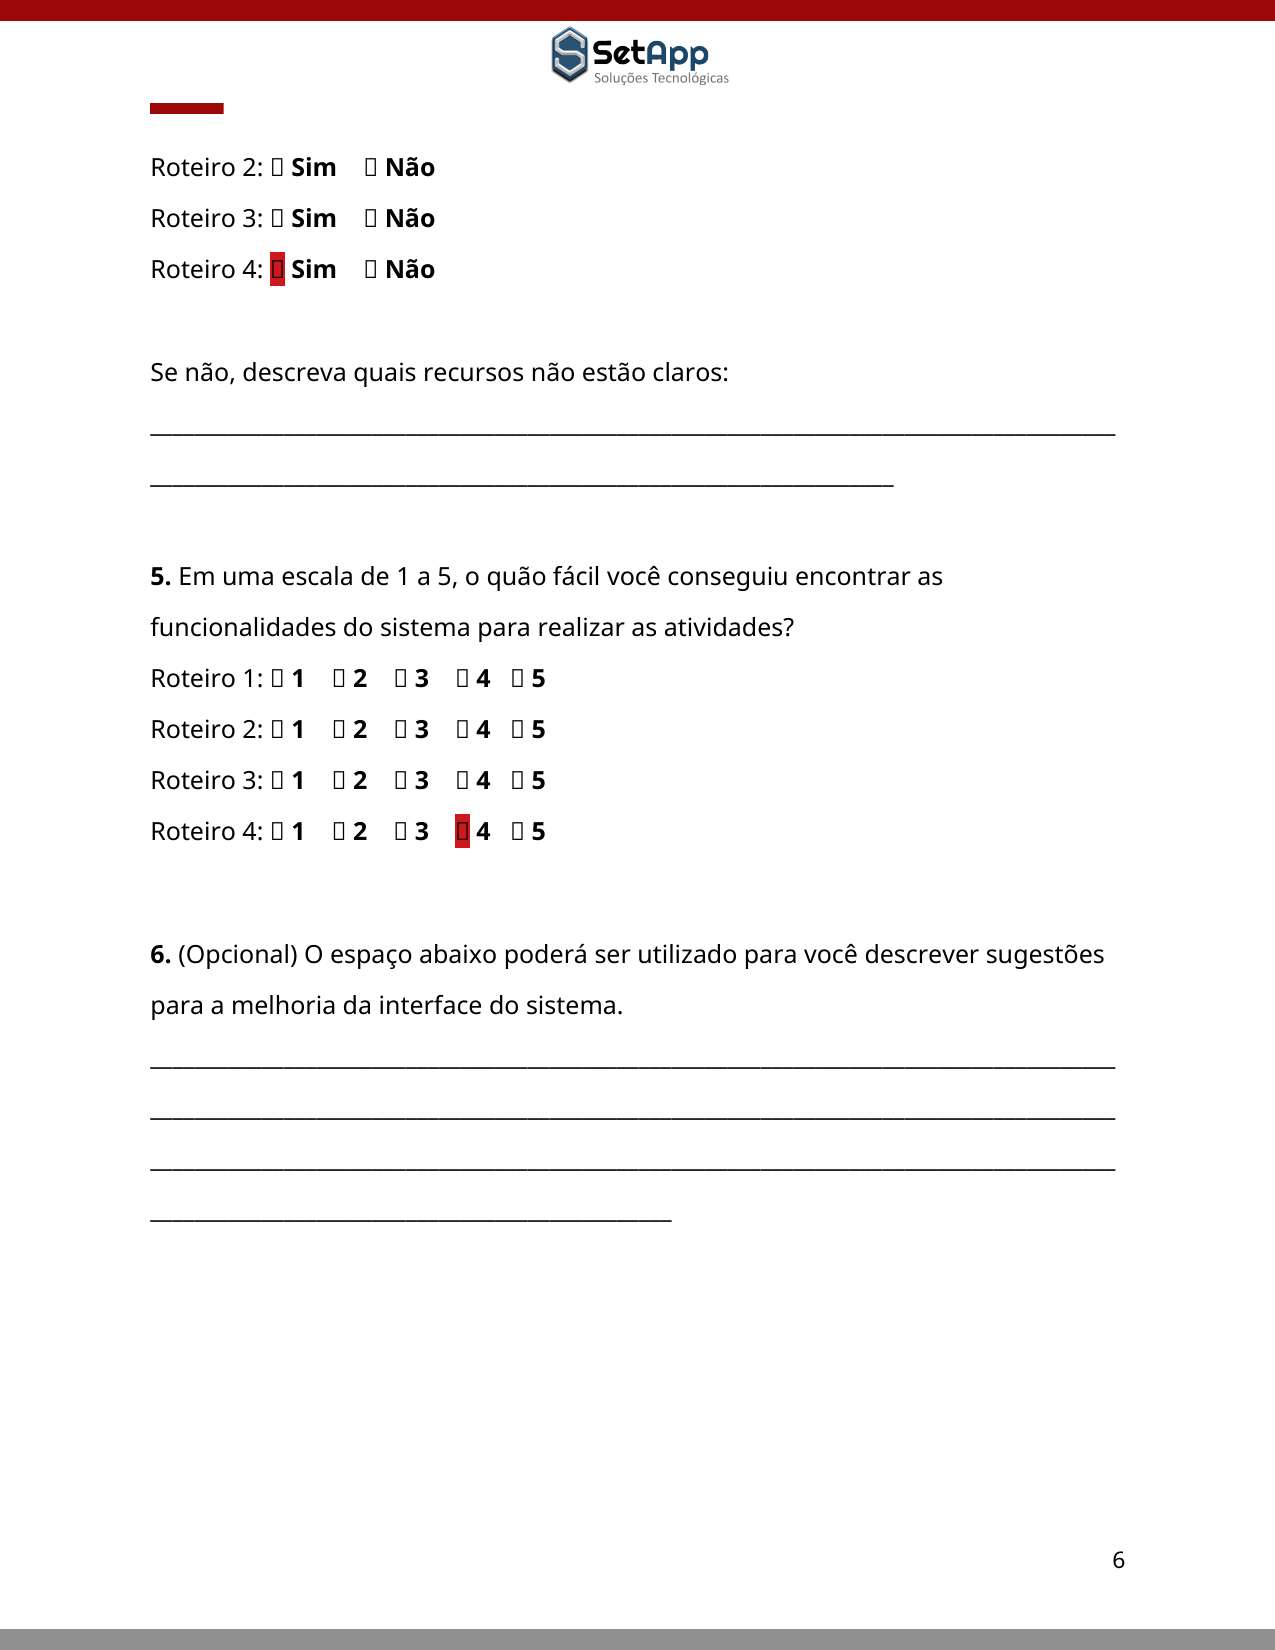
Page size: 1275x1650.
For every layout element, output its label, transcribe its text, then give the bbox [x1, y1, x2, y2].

list 6. (Opcional) O espaço abaixo poderá ser utilizado para você descrever sugestões para a melhoria da interface do sistema. ____________________________________________________________________________________________________________________________________________________________________________________________________________________________________________________________________________________________________________________ [150, 885, 1125, 1226]
list Roteiro 2:  Sim  Não Roteiro 3:  Sim  Não Roteiro 4:  Sim  Não Se não, descreva quais recursos não estão claros: __________________________________________________________________________________________________________________________________________________________ 5. Em uma escala de 1 a 5, o quão fácil você conseguiu encontrar as funcionalidades do sistema para realizar as atividades? Roteiro 1:  1  2  3  4  5 Roteiro 2:  1  2  3  4  5 Roteiro 3:  1  2  3  4  5 Roteiro 4:  1  2  3  4  5 [150, 150, 1125, 848]
picture [0, 0, 1275, 21]
picture [150, 103, 224, 114]
picture [545, 25, 730, 88]
picture [0, 1629, 1275, 1650]
